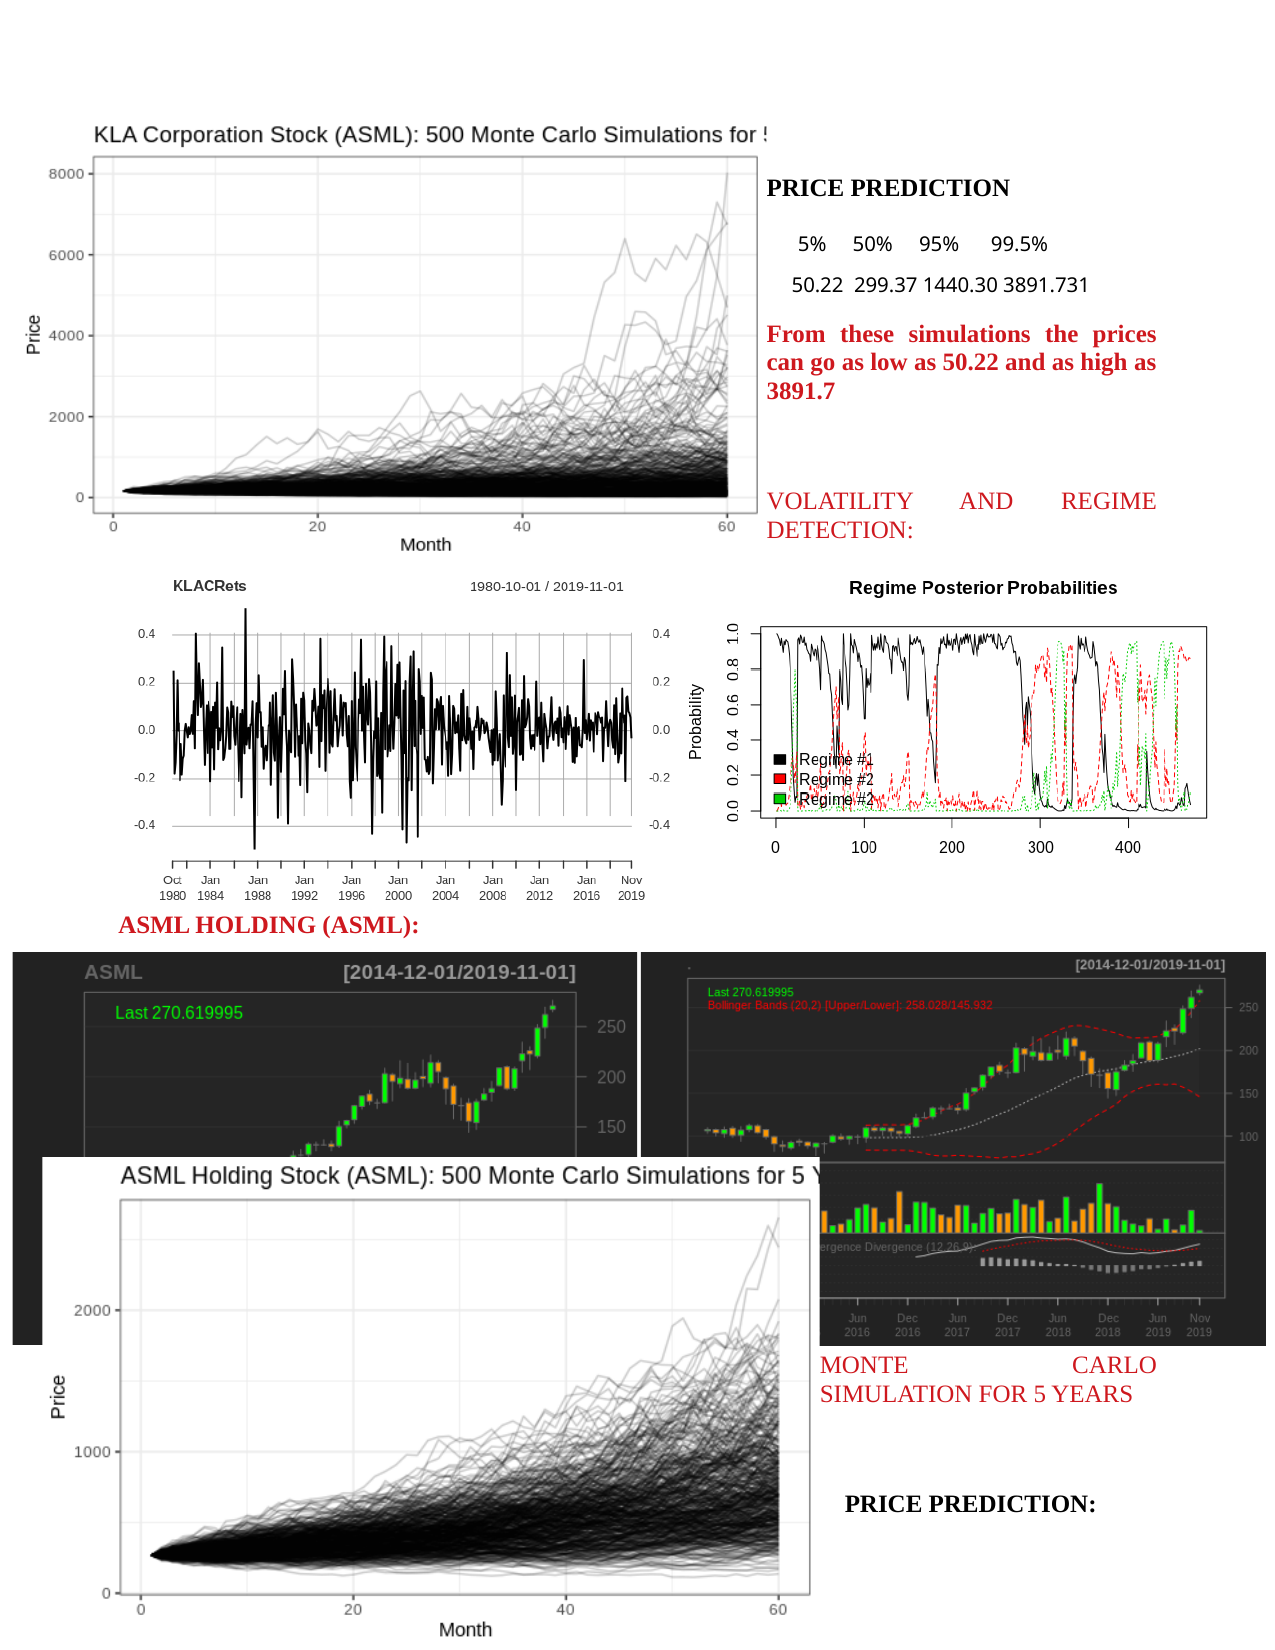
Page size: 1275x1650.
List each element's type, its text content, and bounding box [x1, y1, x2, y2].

text 50.22 299.37 1440.30 3891.731 [767, 271, 1157, 298]
text From these simulations the prices can go as low as 50.22 and as high as 3891.7 [767, 319, 1157, 405]
text PRICE PREDICTION: [820, 1489, 1157, 1518]
text MONTE CARLO SIMULATION FOR 5 YEARS [820, 1350, 1157, 1408]
picture [12, 952, 1266, 1650]
text PRICE PREDICTION [767, 173, 1157, 202]
text VOLATILITY AND REGIME DETECTION: [767, 486, 1157, 544]
text ASML HOLDING (ASML): [118, 625, 1157, 939]
text 5% 50% 95% 99.5% [767, 228, 1157, 257]
picture [18, 118, 1245, 917]
